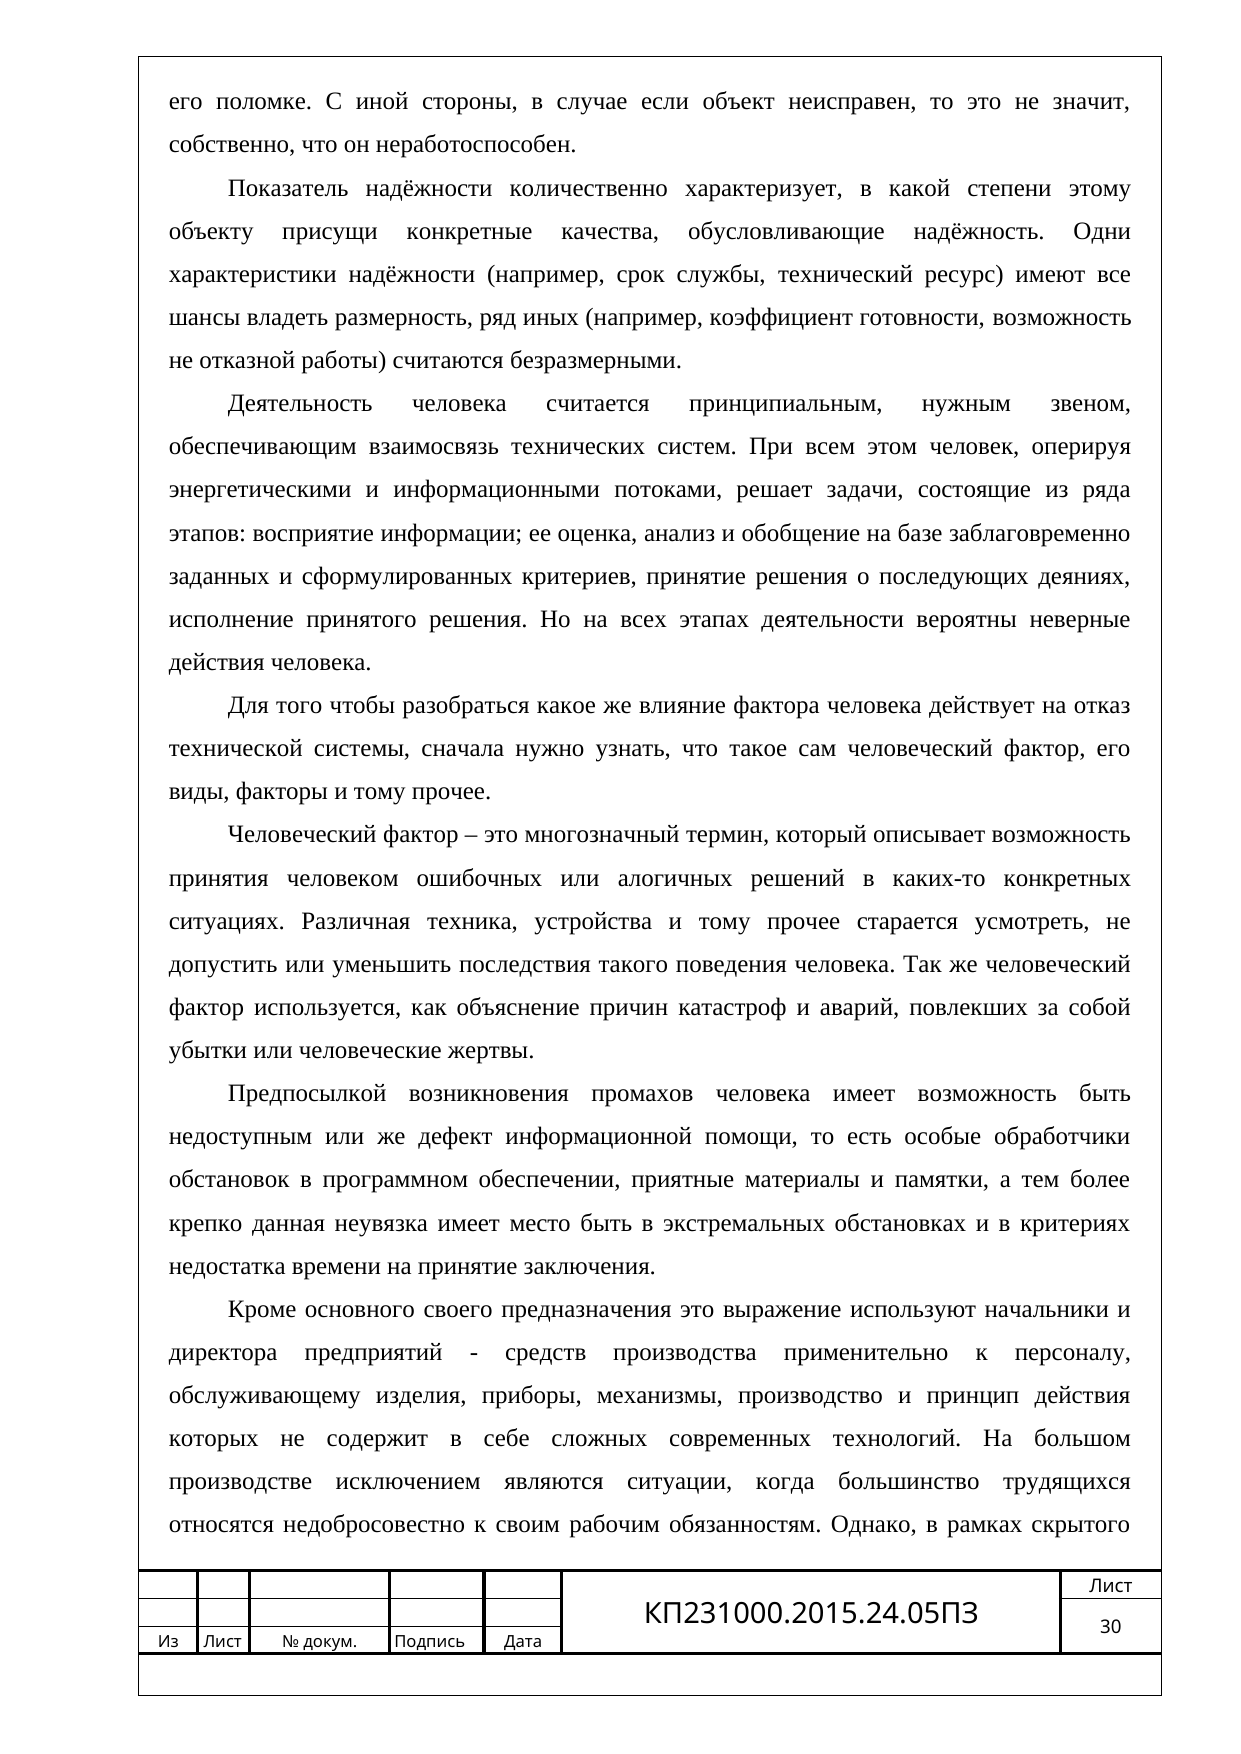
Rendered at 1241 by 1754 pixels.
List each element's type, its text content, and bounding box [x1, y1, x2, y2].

text Деятельность человека считается принципиальным, нужным звеном, обеспечивающим взаимосвязь технических систем. При всем этом человек, оперируя энергетическими и информационными потоками, решает задачи, состоящие из ряда этапов: восприятие информации; ее оценка, анализ и обобщение на базе заблаговременно заданных и сформулированных критериев, принятие решения о последующих деяниях, исполнение принятого решения. Но на всех этапах деятельности вероятны неверные действия человека. [168, 388, 1132, 676]
text Человеческий фактор – это многозначный термин, который описывает возможность принятия человеком ошибочных или алогичных решений в каких-то конкретных ситуациях. Различная техника, устройства и тому прочее старается усмотреть, не допустить или уменьшить последствия такого поведения человека. Так же человеческий фактор используется, как объяснение причин катастроф и аварий, повлекших за собой убытки или человеческие жертвы. [168, 819, 1132, 1064]
text Для того чтобы разобраться какое же влияние фактора человека действует на отказ технической системы, сначала нужно узнать, что такое сам человеческий фактор, его виды, факторы и тому прочее. [168, 690, 1132, 805]
text Кроме основного своего предназначения это выражение используют начальники и директора предприятий - средств производства применительно к персоналу, обслуживающему изделия, приборы, механизмы, производство и принцип действия которых не содержит в себе сложных современных технологий. На большом производстве исключением являются ситуации, когда большинство трудящихся относятся недобросовестно к своим рабочим обязанностям. Однако, в рамках скрытого [168, 1294, 1132, 1538]
text его поломке. С иной стороны, в случае если объект неисправен, то это не значит, собственно, что он неработоспособен. [168, 86, 1132, 158]
text Предпосылкой возникновения промахов человека имеет возможность быть недоступным или же дефект информационной помощи, то есть особые обработчики обстановок в программном обеспечении, приятные материалы и памятки, а тем более крепко данная неувязка имеет место быть в экстремальных обстановках и в критериях недостатка времени на принятие заключения. [168, 1078, 1132, 1279]
text Показатель надёжности количественно характеризует, в какой степени этому объекту присущи конкретные качества, обусловливающие надёжность. Одни характеристики надёжности (например, срок службы, технический ресурс) имеют все шансы владеть размерность, ряд иных (например, коэффициент готовности, возможность не отказной работы) считаются безразмерными. [168, 173, 1132, 374]
